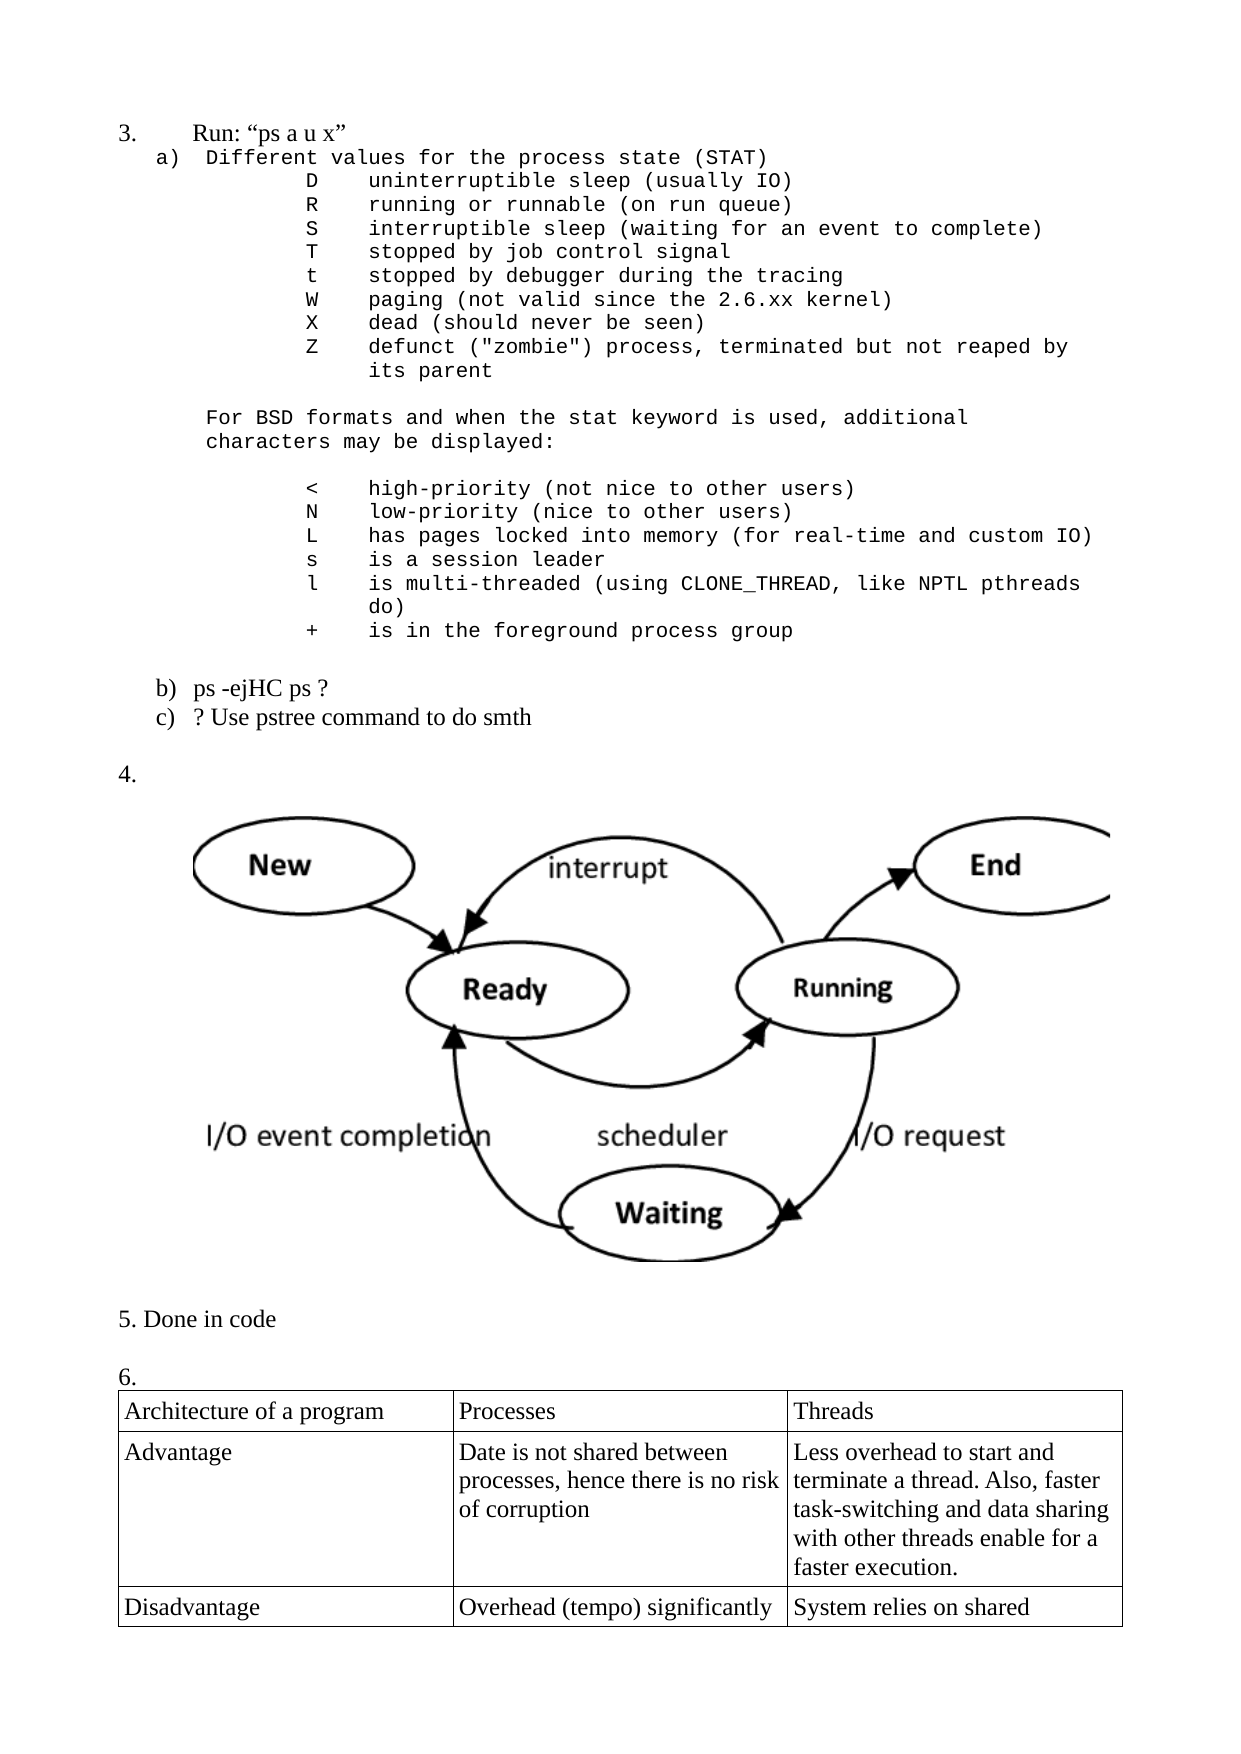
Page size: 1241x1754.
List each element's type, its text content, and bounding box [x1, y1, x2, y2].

text l is multi-threaded (using CLONE_THREAD, like NPTL pthreads [118, 572, 1122, 596]
text 3. Run: “ps a u x” [118, 118, 1122, 147]
table_cell Less overhead to start and terminate a thread. Also, faster task-switching and data sharing with other threads enable for a faster execution. [788, 1432, 1122, 1586]
text Z defunct ("zombie") process, terminated but not reaped by [118, 336, 1122, 360]
text L has pages locked into memory (for real-time and custom IO) [118, 525, 1122, 549]
text For BSD formats and when the stat keyword is used, additional [118, 407, 1122, 431]
text 5. Done in code [118, 1304, 1122, 1333]
text + is in the foreground process group [118, 620, 1122, 643]
text its parent [118, 360, 1122, 383]
table_header Processes [454, 1391, 787, 1431]
list ps -ejHC ps ? [156, 673, 1122, 702]
text t stopped by debugger during the tracing [118, 265, 1122, 289]
table_cell Disadvantage [119, 1587, 453, 1626]
table_cell System relies on shared [788, 1587, 1122, 1626]
text < high-priority (not nice to other users) [118, 478, 1122, 502]
text W paging (not valid since the 2.6.xx kernel) [118, 289, 1122, 312]
text do) [118, 596, 1122, 620]
text S interruptible sleep (waiting for an event to complete) [118, 218, 1122, 241]
picture [193, 816, 1111, 1262]
text characters may be displayed: [118, 431, 1122, 454]
text 6. [118, 1362, 1122, 1390]
text 4. [118, 759, 1122, 788]
list D uninterruptible sleep (usually IO) [268, 171, 1122, 194]
text s is a session leader [118, 549, 1122, 572]
text R running or runnable (on run queue) [118, 194, 1122, 218]
list Different values for the process state (STAT) [156, 147, 1122, 171]
text X dead (should never be seen) [118, 312, 1122, 336]
list ? Use pstree command to do smth [156, 702, 1122, 730]
text N low-priority (nice to other users) [118, 502, 1122, 525]
table_header Threads [788, 1391, 1122, 1431]
text T stopped by job control signal [118, 241, 1122, 265]
table_cell Overhead (tempo) significantly [454, 1587, 787, 1626]
table_header Architecture of a program [119, 1391, 453, 1431]
table_cell Advantage [119, 1432, 453, 1586]
table_cell Date is not shared between processes, hence there is no risk of corruption [454, 1432, 787, 1586]
